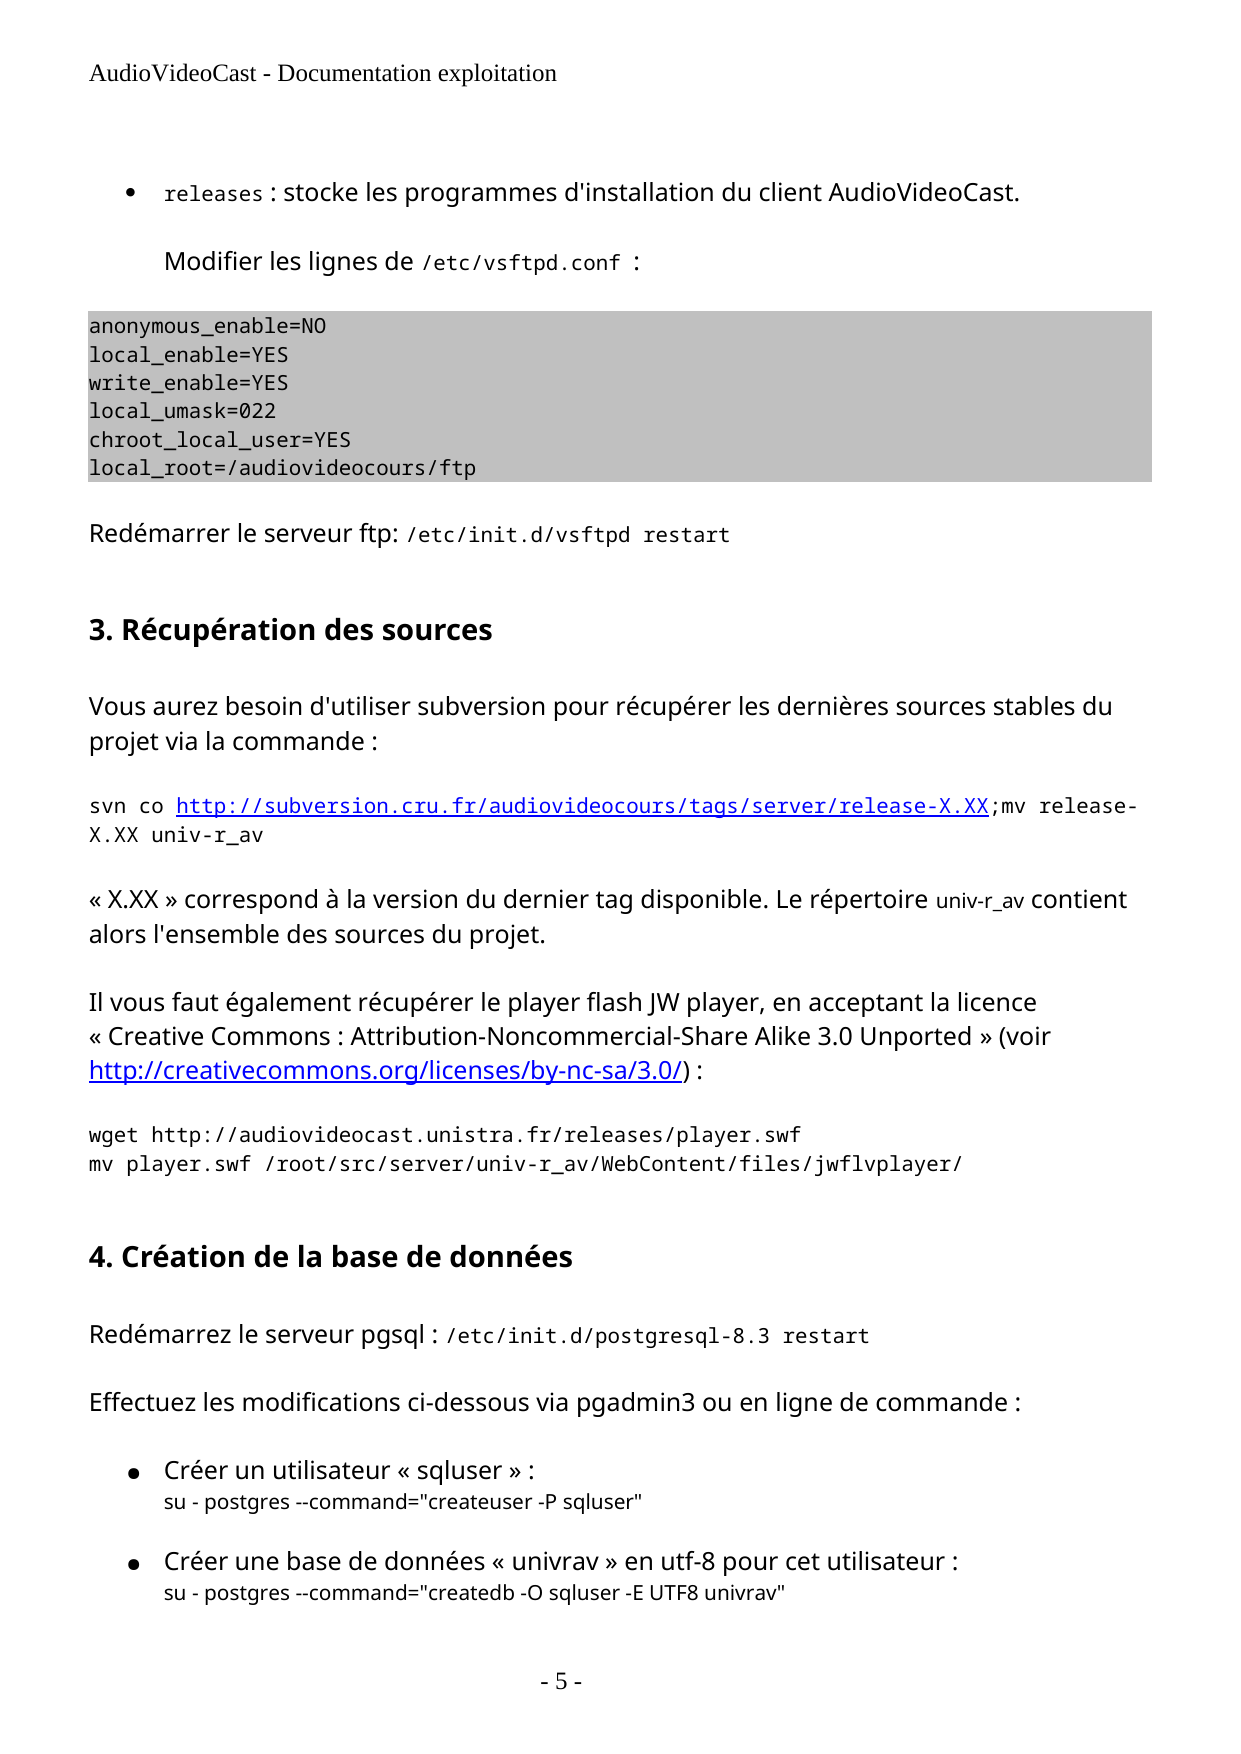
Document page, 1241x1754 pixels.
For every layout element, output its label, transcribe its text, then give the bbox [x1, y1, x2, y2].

text Effectuez les modifications ci-dessous via pgadmin3 ou en ligne de commande : [88, 1385, 1152, 1419]
text mv player.swf /root/src/server/univ-r_av/WebContent/files/jwflvplayer/ [88, 1149, 1152, 1177]
list Créer un utilisateur « sqluser » : su - postgres --command="createuser -P sqluser" [126, 1453, 1152, 1515]
text Il vous faut également récupérer le player flash JW player, en acceptant la licence « Creative Commons : Attribution-Noncommercial-Share Alike 3.0 Unported » (voir http://creativecommons.org/licenses/by-nc-sa/3.0/) : [88, 984, 1152, 1087]
text local_umask=022 chroot_local_user=YES local_root=/audiovideocours/ftp [88, 397, 1152, 482]
text wget http://audiovideocast.unistra.fr/releases/player.swf [88, 1121, 1152, 1149]
text anonymous_enable=NO local_enable=YES write_enable=YES [88, 311, 1152, 397]
text « X.XX » correspond à la version du dernier tag disponible. Le répertoire univ-r_av contient alors l'ensemble des sources du projet. [88, 882, 1152, 950]
subtitle 4. Création de la base de données [88, 1237, 1152, 1276]
text svn co http://subversion.cru.fr/audiovideocours/tags/server/release-X.XX;mv release-X.XX univ-r_av [88, 791, 1152, 848]
subtitle 3. Récupération des sources [88, 609, 1152, 649]
text Vous aurez besoin d'utiliser subversion pour récupérer les dernières sources stables du projet via la commande : [88, 689, 1152, 757]
list Créer une base de données « univrav » en utf-8 pour cet utilisateur : [126, 1544, 1152, 1578]
list releases : stocke les programmes d'installation du client AudioVideoCast. Modifier les lignes de /etc/vsftpd.conf : [126, 175, 1152, 277]
list su - postgres --command="createdb -O sqluser -E UTF8 univrav" [126, 1578, 1152, 1606]
text Redémarrez le serveur pgsql : /etc/init.d/postgresql-8.3 restart [88, 1317, 1152, 1351]
text Redémarrer le serveur ftp: /etc/init.d/vsftpd restart [88, 516, 1152, 550]
